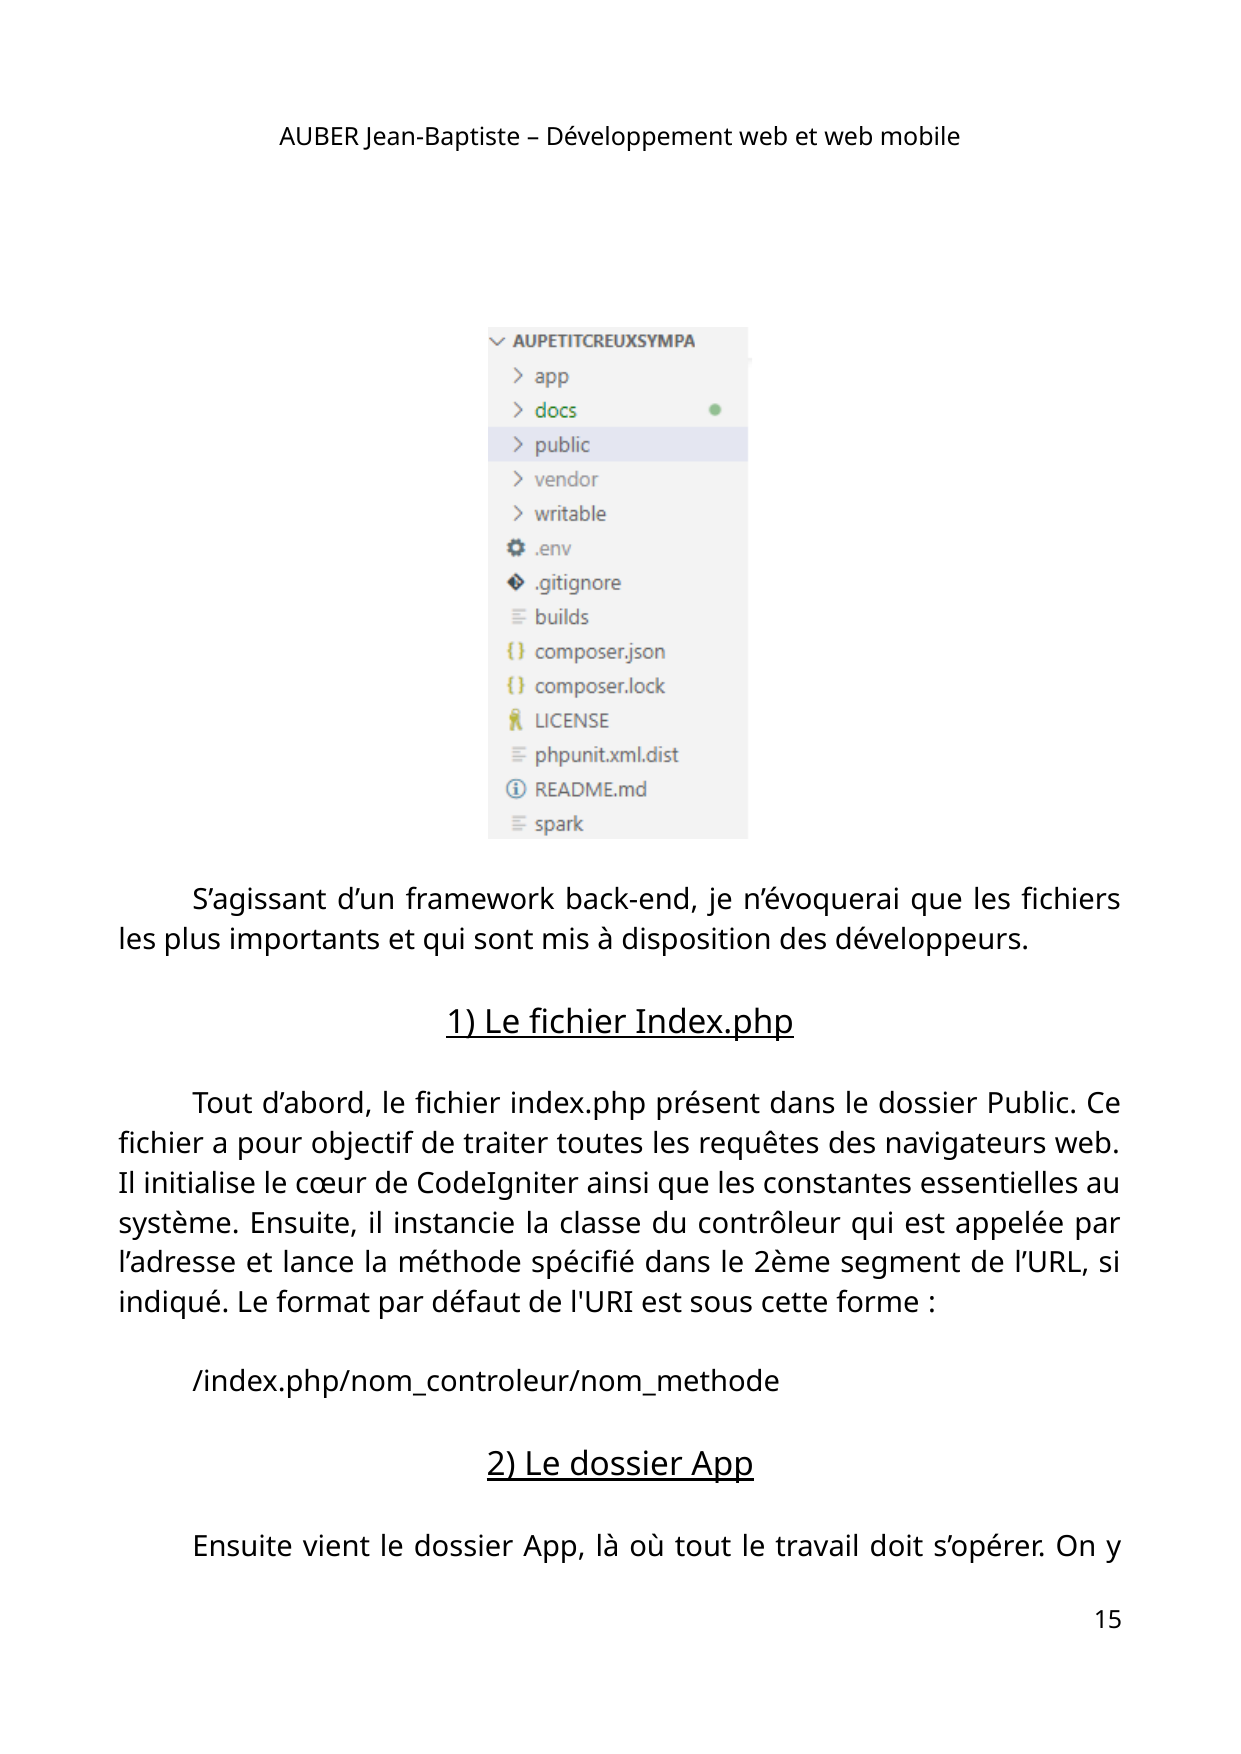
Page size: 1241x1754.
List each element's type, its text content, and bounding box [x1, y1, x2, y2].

picture [488, 327, 753, 839]
text 2) Le dossier App [118, 1440, 1122, 1485]
text Tout d’abord, le fichier index.php présent dans le dossier Public. Ce fichier a pour objectif de traiter toutes les requêtes des navigateurs web. Il initialise le cœur de CodeIgniter ainsi que les constantes essentielles au système. Ensuite, il instancie la classe du contrôleur qui est appelée par l’adresse et lance la méthode spécifié dans le 2ème segment de l’URL, si indiqué. Le format par défaut de l'URI est sous cette forme : [118, 1083, 1122, 1321]
text /index.php/nom_controleur/nom_methode [118, 1361, 1122, 1400]
text 1) Le fichier Index.php [118, 998, 1122, 1043]
text Ensuite vient le dossier App, là où tout le travail doit s’opérer. On y [118, 1525, 1122, 1565]
text S’agissant d’un framework back-end, je n’évoquerai que les fichiers les plus importants et qui sont mis à disposition des développeurs. [118, 879, 1122, 958]
